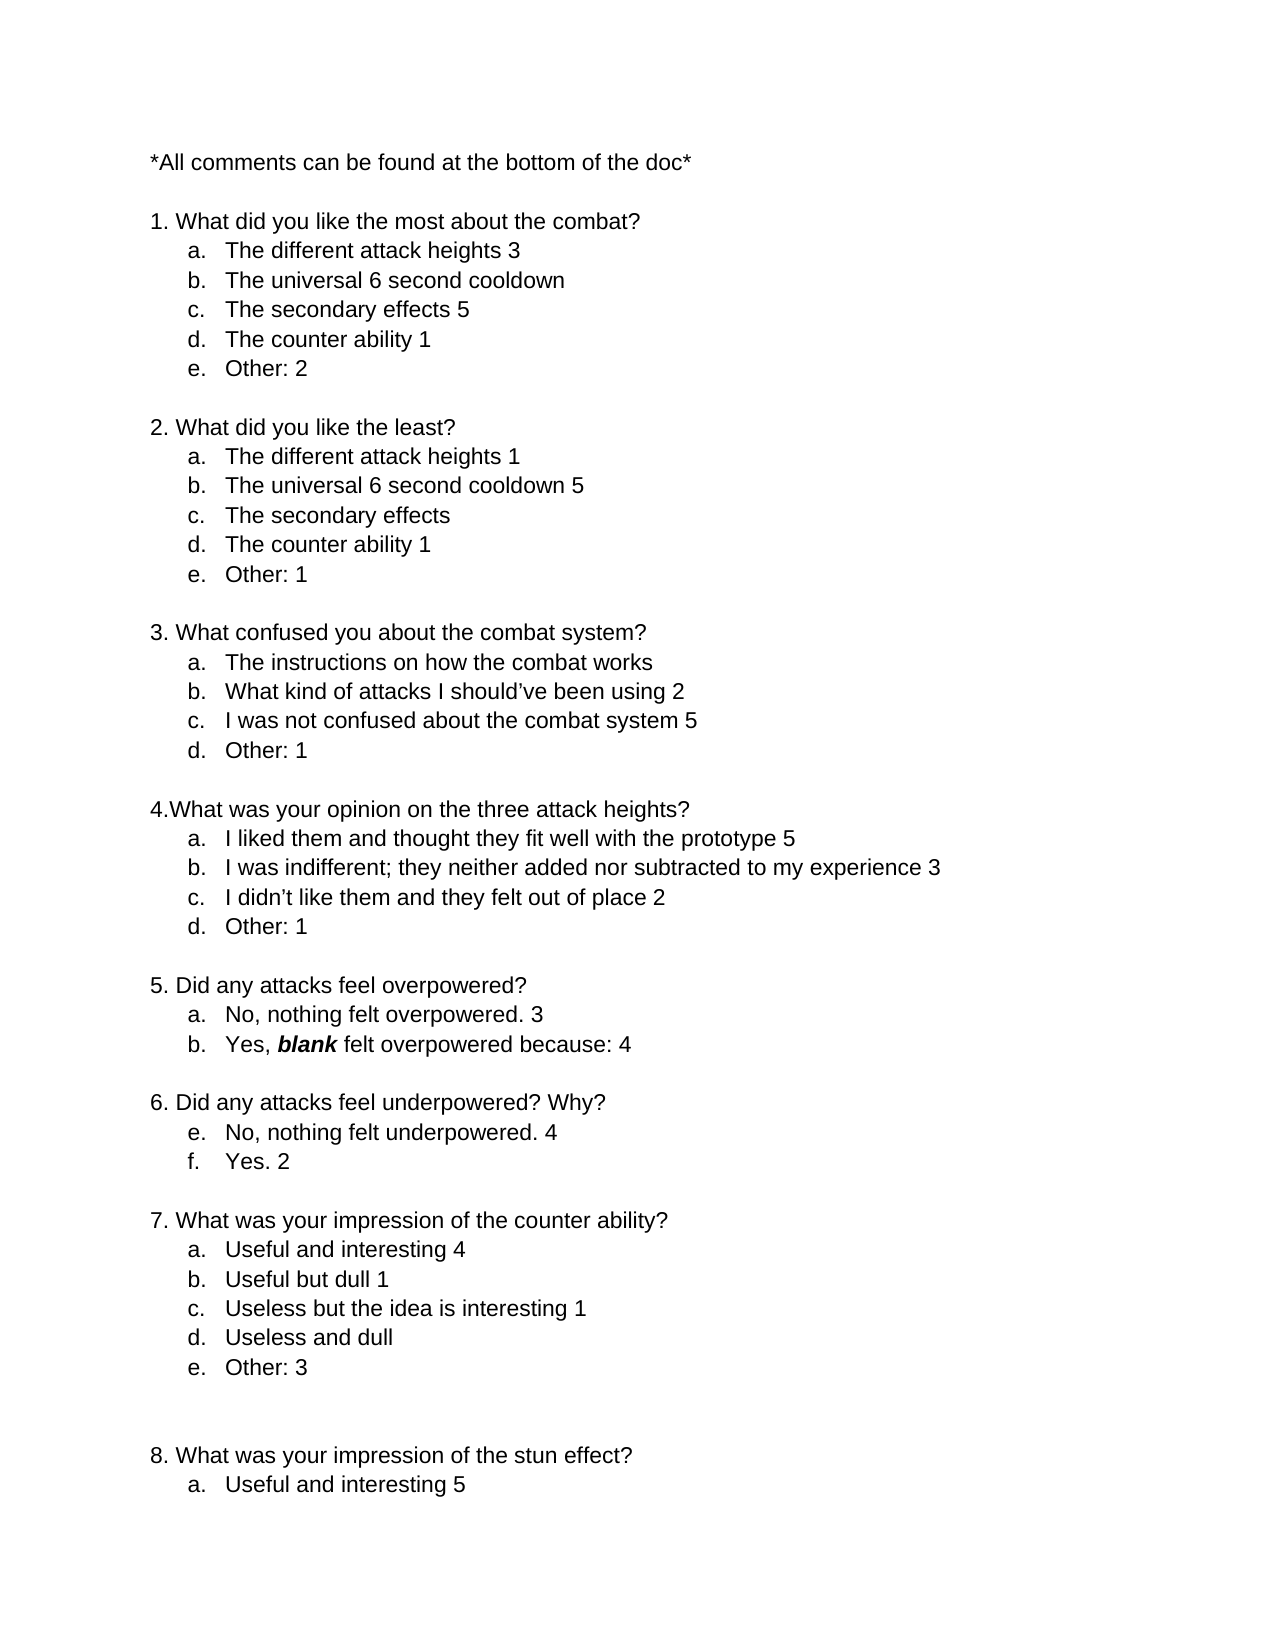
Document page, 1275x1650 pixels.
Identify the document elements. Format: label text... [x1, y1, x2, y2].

list The different attack heights 1 [187, 444, 1125, 469]
text 3. What confused you about the combat system? [150, 620, 1125, 646]
list The different attack heights 3 [187, 238, 1125, 264]
list The secondary effects 5 [187, 297, 1125, 322]
text *All comments can be found at the bottom of the doc* [150, 150, 1125, 176]
list The universal 6 second cooldown [187, 267, 1125, 293]
text 4.What was your opinion on the three attack heights? [150, 796, 1125, 822]
text 2. What did you like the least? [150, 414, 1125, 440]
list Other: 1 [187, 561, 1125, 587]
text 8. What was your impression of the stun effect? [150, 1442, 1125, 1468]
list Useless and dull [187, 1325, 1125, 1351]
list No, nothing felt underpowered. 4 [187, 1119, 1125, 1145]
list I was not confused about the combat system 5 [187, 708, 1125, 734]
list Yes. 2 [187, 1149, 1125, 1174]
text 6. Did any attacks feel underpowered? Why? [150, 1090, 1125, 1116]
list Other: 3 [187, 1354, 1125, 1380]
text 1. What did you like the most about the combat? [150, 209, 1125, 234]
list Useful and interesting 5 [187, 1472, 1125, 1497]
list The universal 6 second cooldown 5 [187, 473, 1125, 499]
list Other: 2 [187, 356, 1125, 381]
list The counter ability 1 [187, 326, 1125, 352]
list I was indifferent; they neither added nor subtracted to my experience 3 [187, 855, 1125, 881]
list The counter ability 1 [187, 532, 1125, 557]
text 5. Did any attacks feel overpowered? [150, 972, 1125, 998]
list I didn’t like them and they felt out of place 2 [187, 884, 1125, 910]
list Useful and interesting 4 [187, 1237, 1125, 1262]
list No, nothing felt overpowered. 3 [187, 1002, 1125, 1027]
list I liked them and thought they fit well with the prototype 5 [187, 826, 1125, 851]
list The instructions on how the combat works [187, 649, 1125, 675]
list What kind of attacks I should’ve been using 2 [187, 679, 1125, 704]
list Useless but the idea is interesting 1 [187, 1296, 1125, 1321]
list Useful but dull 1 [187, 1266, 1125, 1292]
list The secondary effects [187, 502, 1125, 528]
list Other: 1 [187, 737, 1125, 763]
text 7. What was your impression of the counter ability? [150, 1207, 1125, 1233]
list Yes, blank felt overpowered because: 4 [187, 1031, 1125, 1057]
list Other: 1 [187, 914, 1125, 939]
